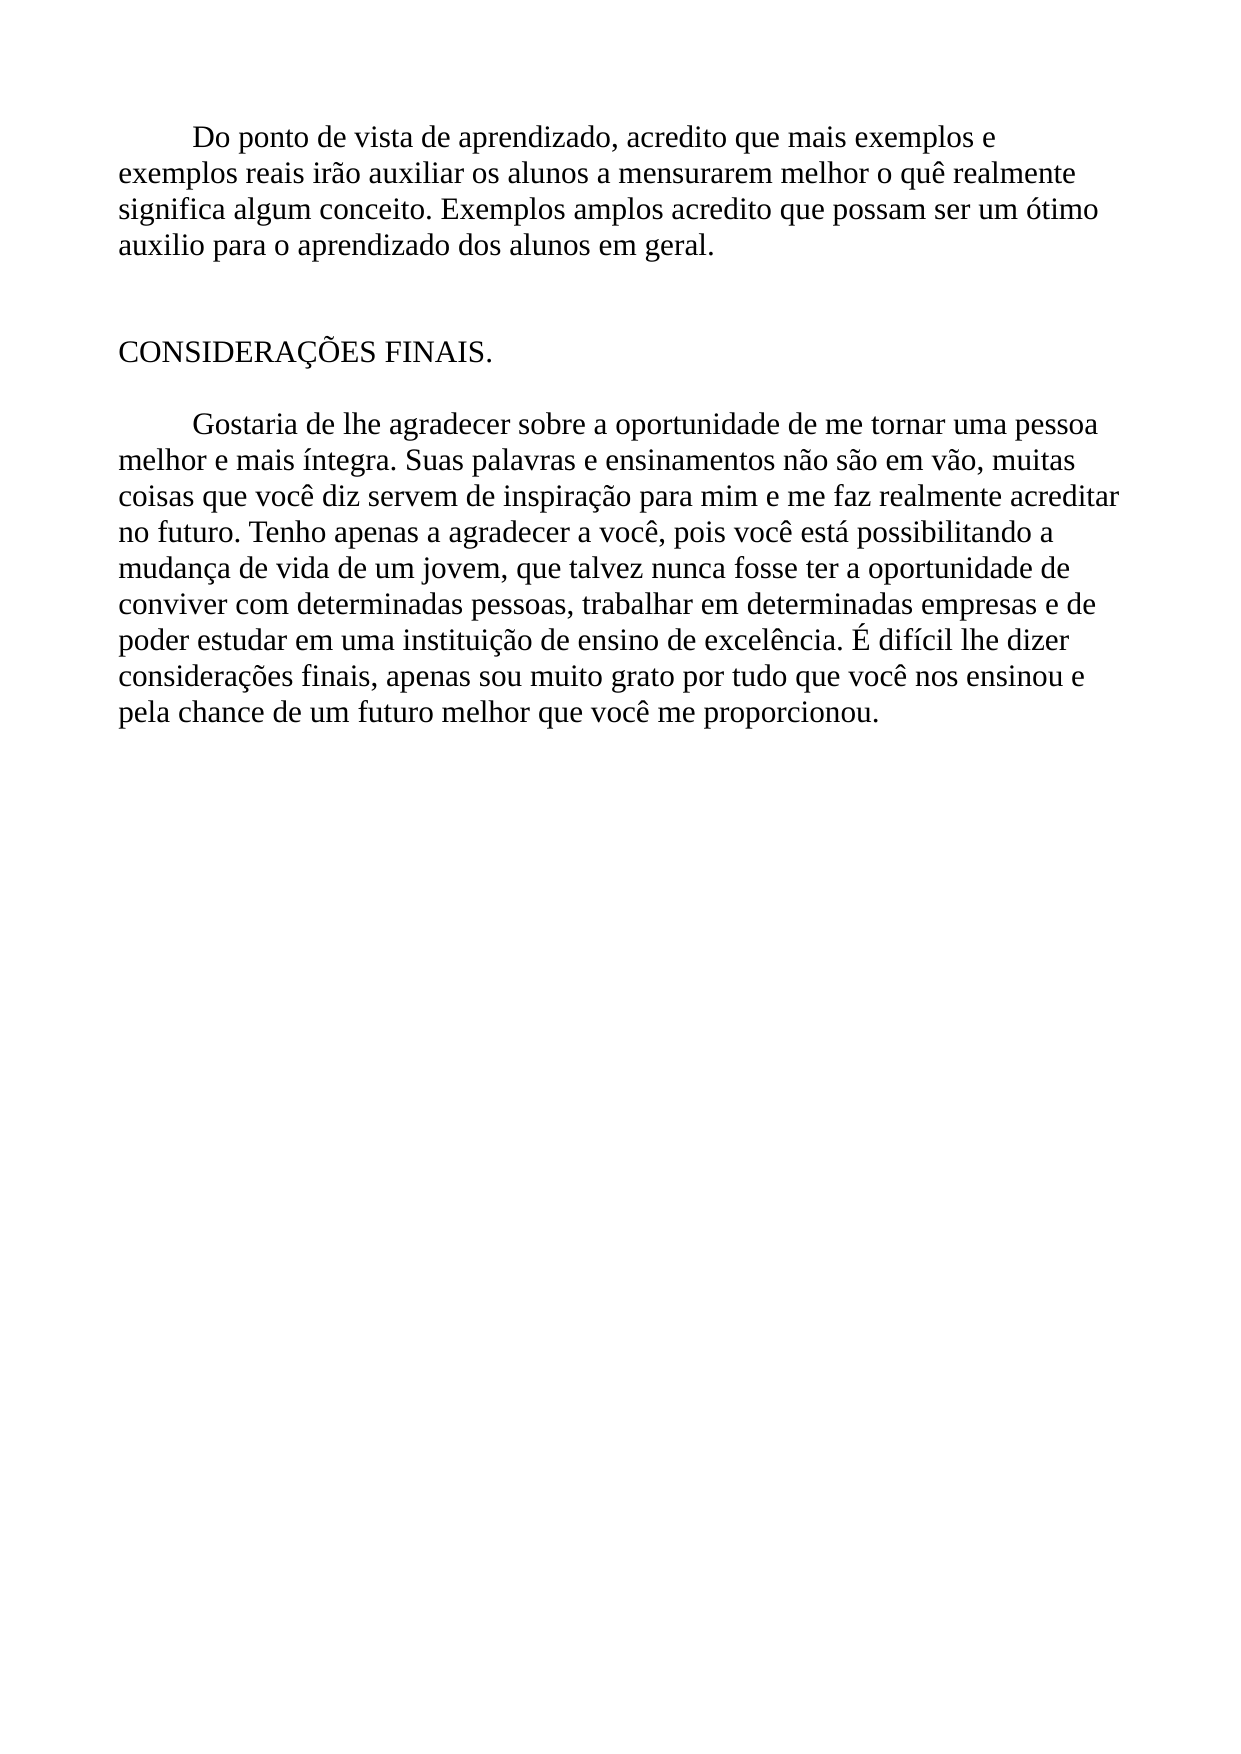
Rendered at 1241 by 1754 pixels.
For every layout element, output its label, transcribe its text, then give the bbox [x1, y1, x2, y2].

text CONSIDERAÇÕES FINAIS. [118, 334, 1122, 370]
text Do ponto de vista de aprendizado, acredito que mais exemplos e exemplos reais irão auxiliar os alunos a mensurarem melhor o quê realmente significa algum conceito. Exemplos amplos acredito que possam ser um ótimo auxilio para o aprendizado dos alunos em geral. [118, 118, 1122, 262]
text Gostaria de lhe agradecer sobre a oportunidade de me tornar uma pessoa melhor e mais íntegra. Suas palavras e ensinamentos não são em vão, muitas coisas que você diz servem de inspiração para mim e me faz realmente acreditar no futuro. Tenho apenas a agradecer a você, pois você está possibilitando a mudança de vida de um jovem, que talvez nunca fosse ter a oportunidade de conviver com determinadas pessoas, trabalhar em determinadas empresas e de poder estudar em uma instituição de ensino de excelência. É difícil lhe dizer considerações finais, apenas sou muito grato por tudo que você nos ensinou e pela chance de um futuro melhor que você me proporcionou. [118, 406, 1122, 729]
